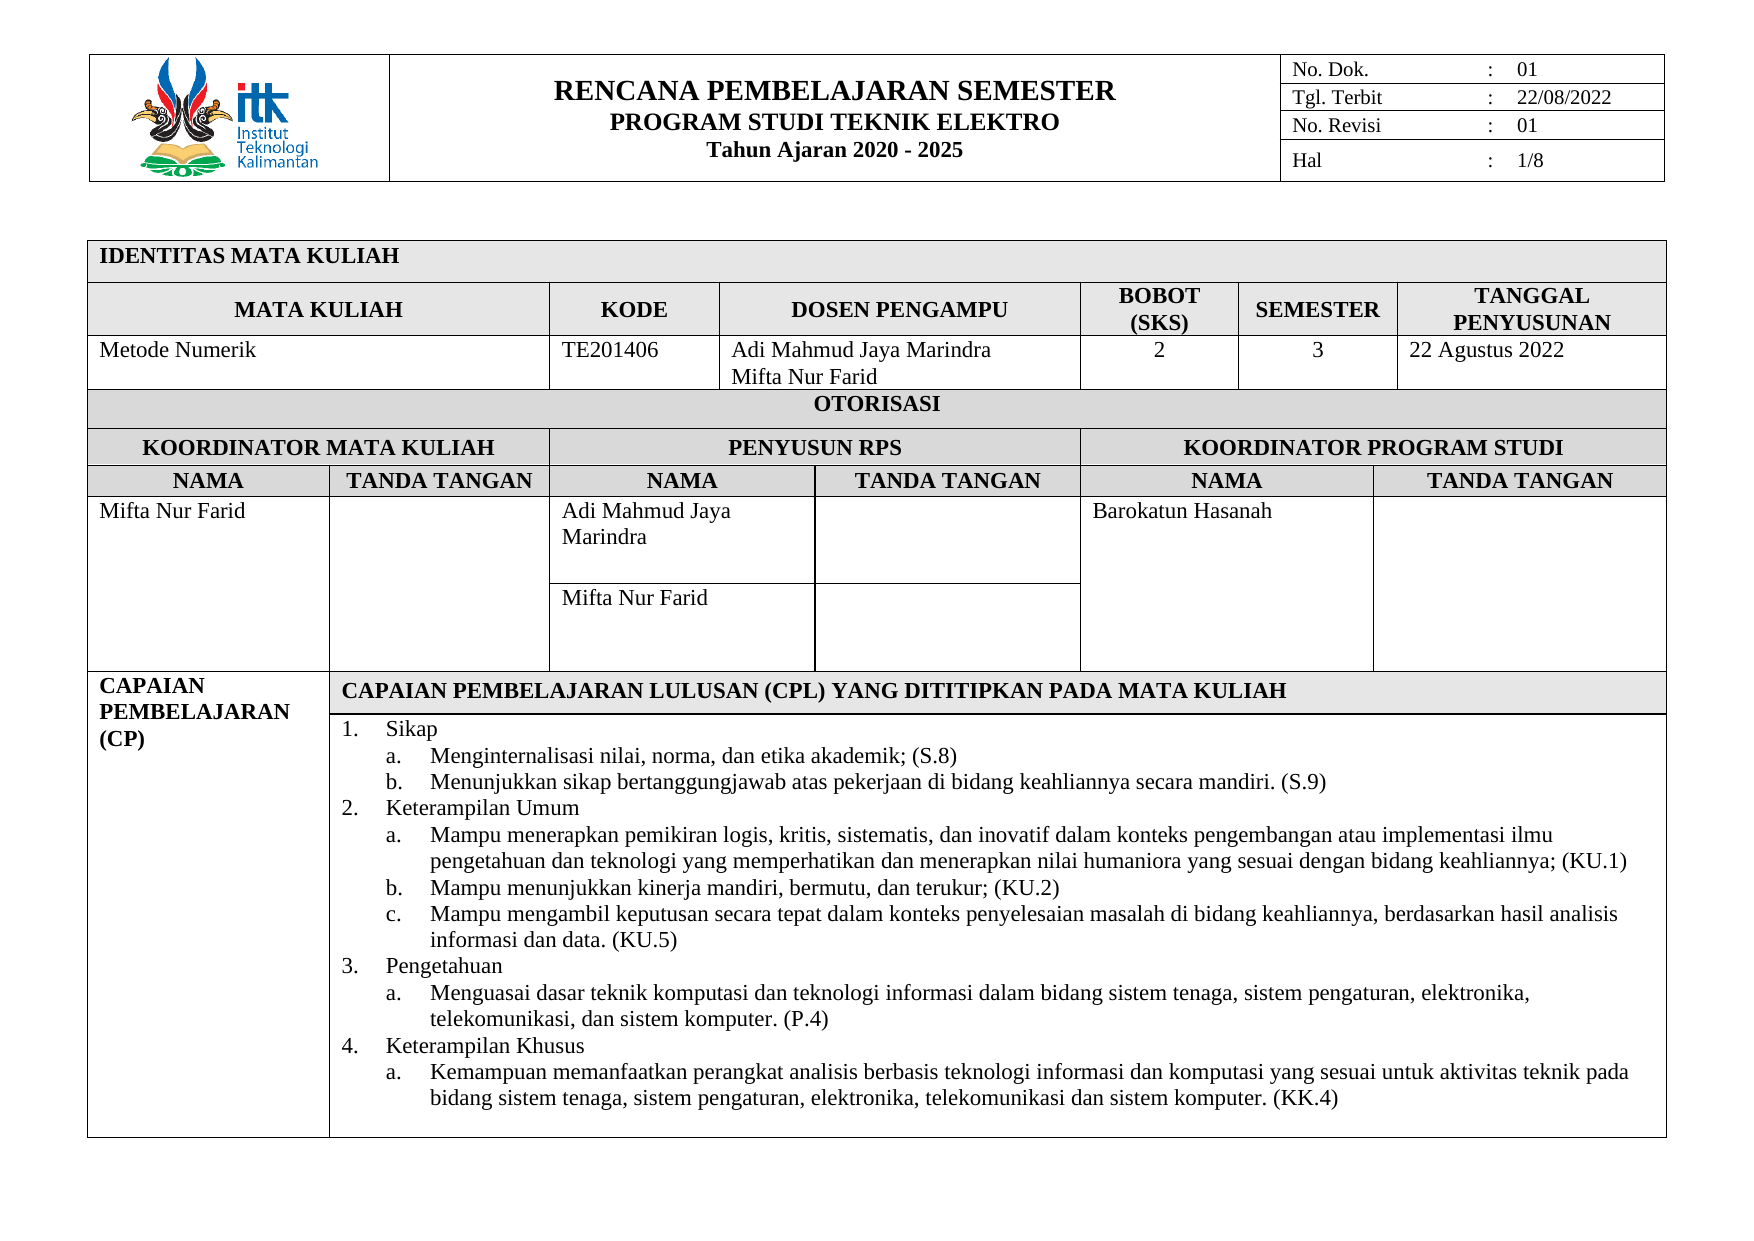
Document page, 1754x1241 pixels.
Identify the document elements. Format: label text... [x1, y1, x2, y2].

table_cell 22 Agustus 2022 [1398, 336, 1666, 389]
table_cell OTORISASI [88, 390, 1666, 428]
table_cell TE201406 [550, 336, 719, 389]
table_cell Adi Mahmud Jaya Marindra Mifta Nur Farid [720, 336, 1080, 389]
table_cell MATA KULIAH [88, 283, 549, 335]
table_cell NAMA [1081, 466, 1373, 496]
table_cell [1374, 497, 1666, 671]
table_cell CAPAIAN PEMBELAJARAN LULUSAN (CPL) YANG DITITIPKAN PADA MATA KULIAH [330, 672, 1666, 713]
table_cell [816, 584, 1080, 671]
table_cell DOSEN PENGAMPU [720, 283, 1080, 335]
table_cell TANDA TANGAN [816, 466, 1080, 496]
table_cell Mifta Nur Farid [550, 584, 814, 671]
table_cell [330, 497, 549, 671]
table_cell Mifta Nur Farid [88, 497, 329, 671]
table_cell NAMA [550, 466, 814, 496]
table_cell 3 [1239, 336, 1397, 389]
table_cell Sikap Menginternalisasi nilai, norma, dan etika akademik; (S.8) Menunjukkan sikap bertanggungjawab atas pekerjaan di bidang keahliannya secara mandiri. (S.9) Keterampilan Umum Mampu menerapkan pemikiran logis, kritis, sistematis, dan inovatif dalam konteks pengembangan atau implementasi ilmu pengetahuan dan teknologi yang memperhatikan dan menerapkan nilai humaniora yang sesuai dengan bidang keahliannya; (KU.1) Mampu menunjukkan kinerja mandiri, bermutu, dan terukur; (KU.2) Mampu mengambil keputusan secara tepat dalam konteks penyelesaian masalah di bidang keahliannya, berdasarkan hasil analisis informasi dan data. (KU.5) Pengetahuan Menguasai dasar teknik komputasi dan teknologi informasi dalam bidang sistem tenaga, sistem pengaturan, elektronika, telekomunikasi, dan sistem komputer. (P.4) Keterampilan Khusus Kemampuan memanfaatkan perangkat analisis berbasis teknologi informasi dan komputasi yang sesuai untuk aktivitas teknik pada bidang sistem tenaga, sistem pengaturan, elektronika, telekomunikasi dan sistem komputer. (KK.4) [330, 715, 1666, 1137]
table_header IDENTITAS MATA KULIAH [88, 241, 1666, 282]
table_cell KOORDINATOR PROGRAM STUDI [1081, 429, 1666, 464]
table_cell BOBOT (SKS) [1081, 283, 1238, 335]
table_cell CAPAIAN PEMBELAJARAN (CP) [88, 672, 329, 1137]
table_cell SEMESTER [1239, 283, 1397, 335]
table_cell TANDA TANGAN [330, 466, 549, 496]
table_cell PENYUSUN RPS [550, 429, 1080, 464]
table_cell Barokatun Hasanah [1081, 497, 1373, 671]
table_cell [816, 497, 1080, 583]
table_cell KOORDINATOR MATA KULIAH [88, 429, 549, 464]
table_cell KODE [550, 283, 719, 335]
table_cell NAMA [88, 466, 329, 496]
picture [127, 55, 322, 181]
table_cell 2 [1081, 336, 1238, 389]
table_cell Metode Numerik [88, 336, 549, 389]
table_cell Adi Mahmud Jaya Marindra [550, 497, 814, 583]
table_cell TANGGAL PENYUSUNAN [1398, 283, 1666, 335]
table_cell TANDA TANGAN [1374, 466, 1666, 496]
